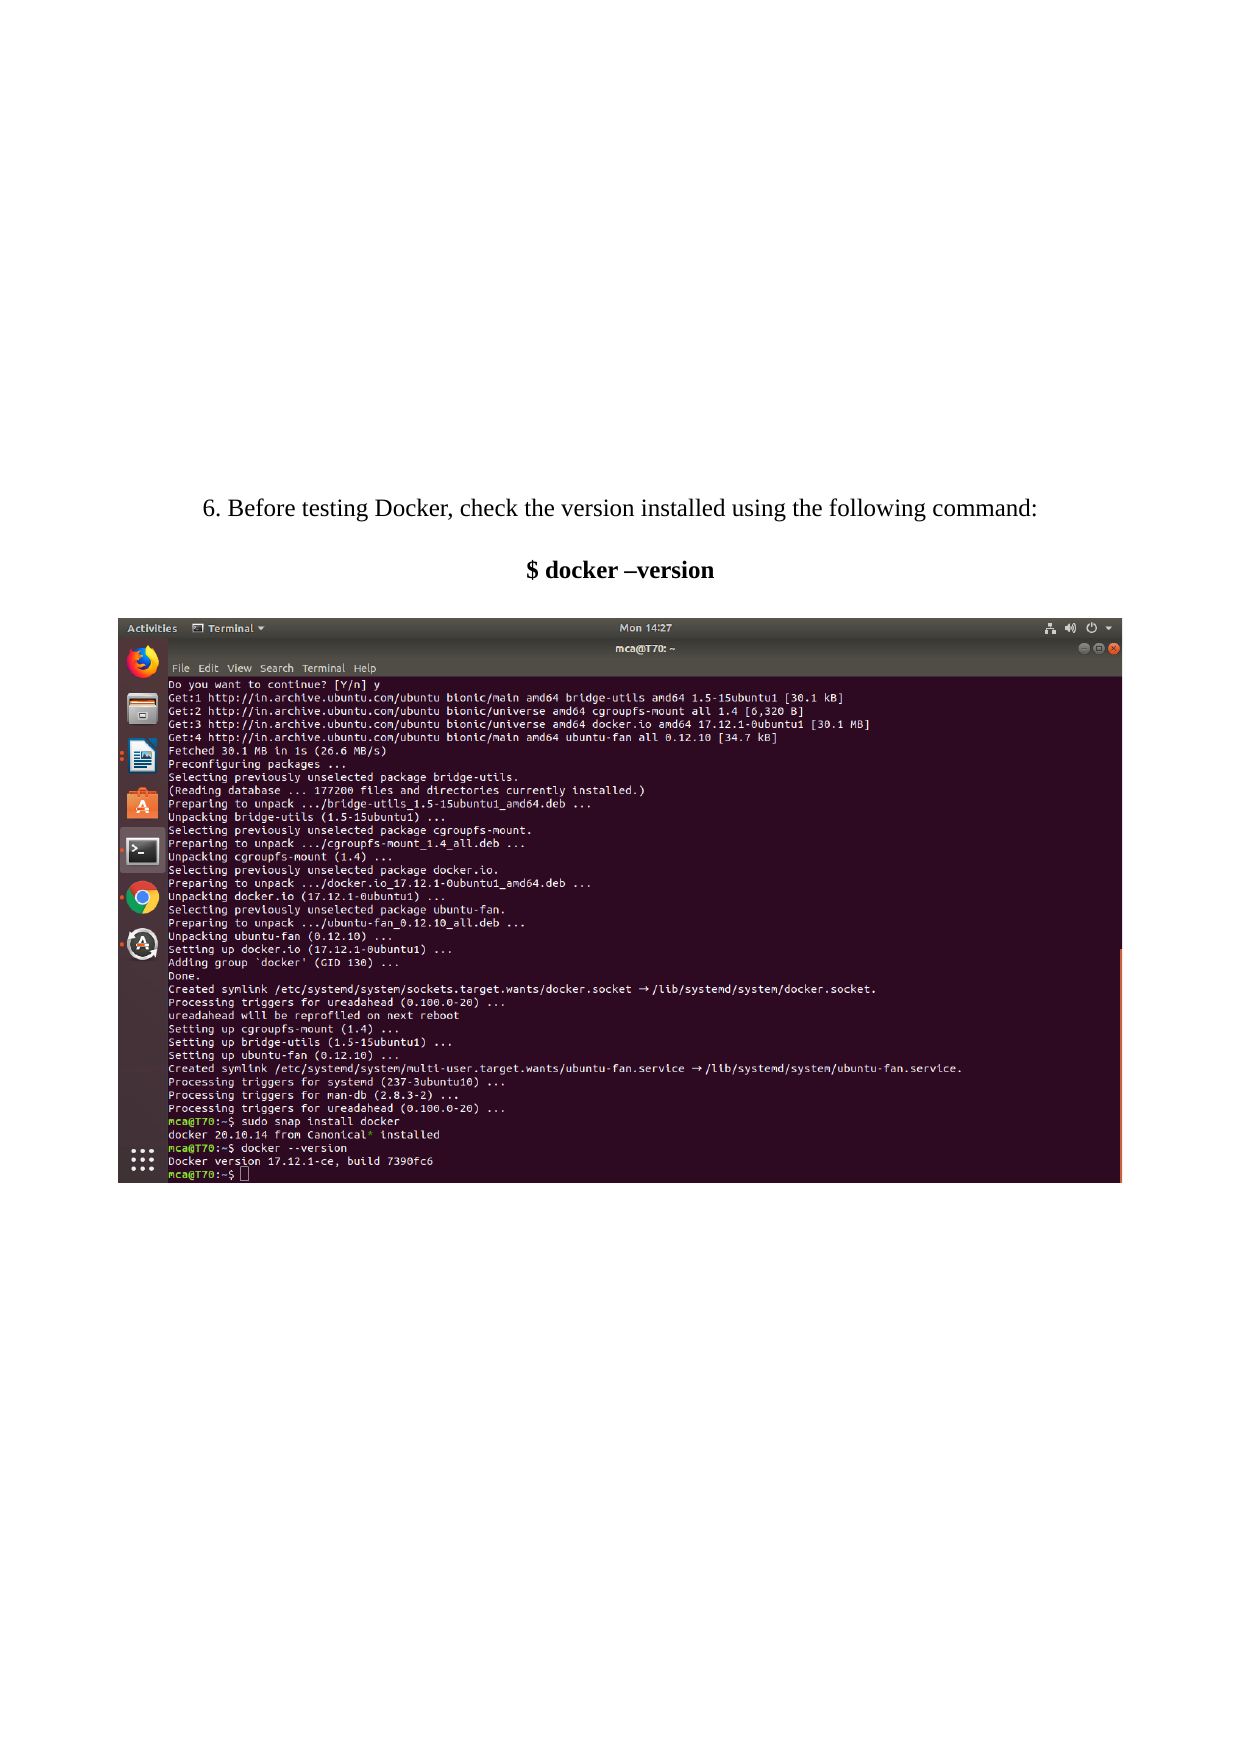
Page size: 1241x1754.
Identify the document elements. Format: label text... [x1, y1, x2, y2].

text $ docker –version [118, 556, 1122, 584]
text 6. Before testing Docker, check the version installed using the following command: [118, 493, 1122, 522]
